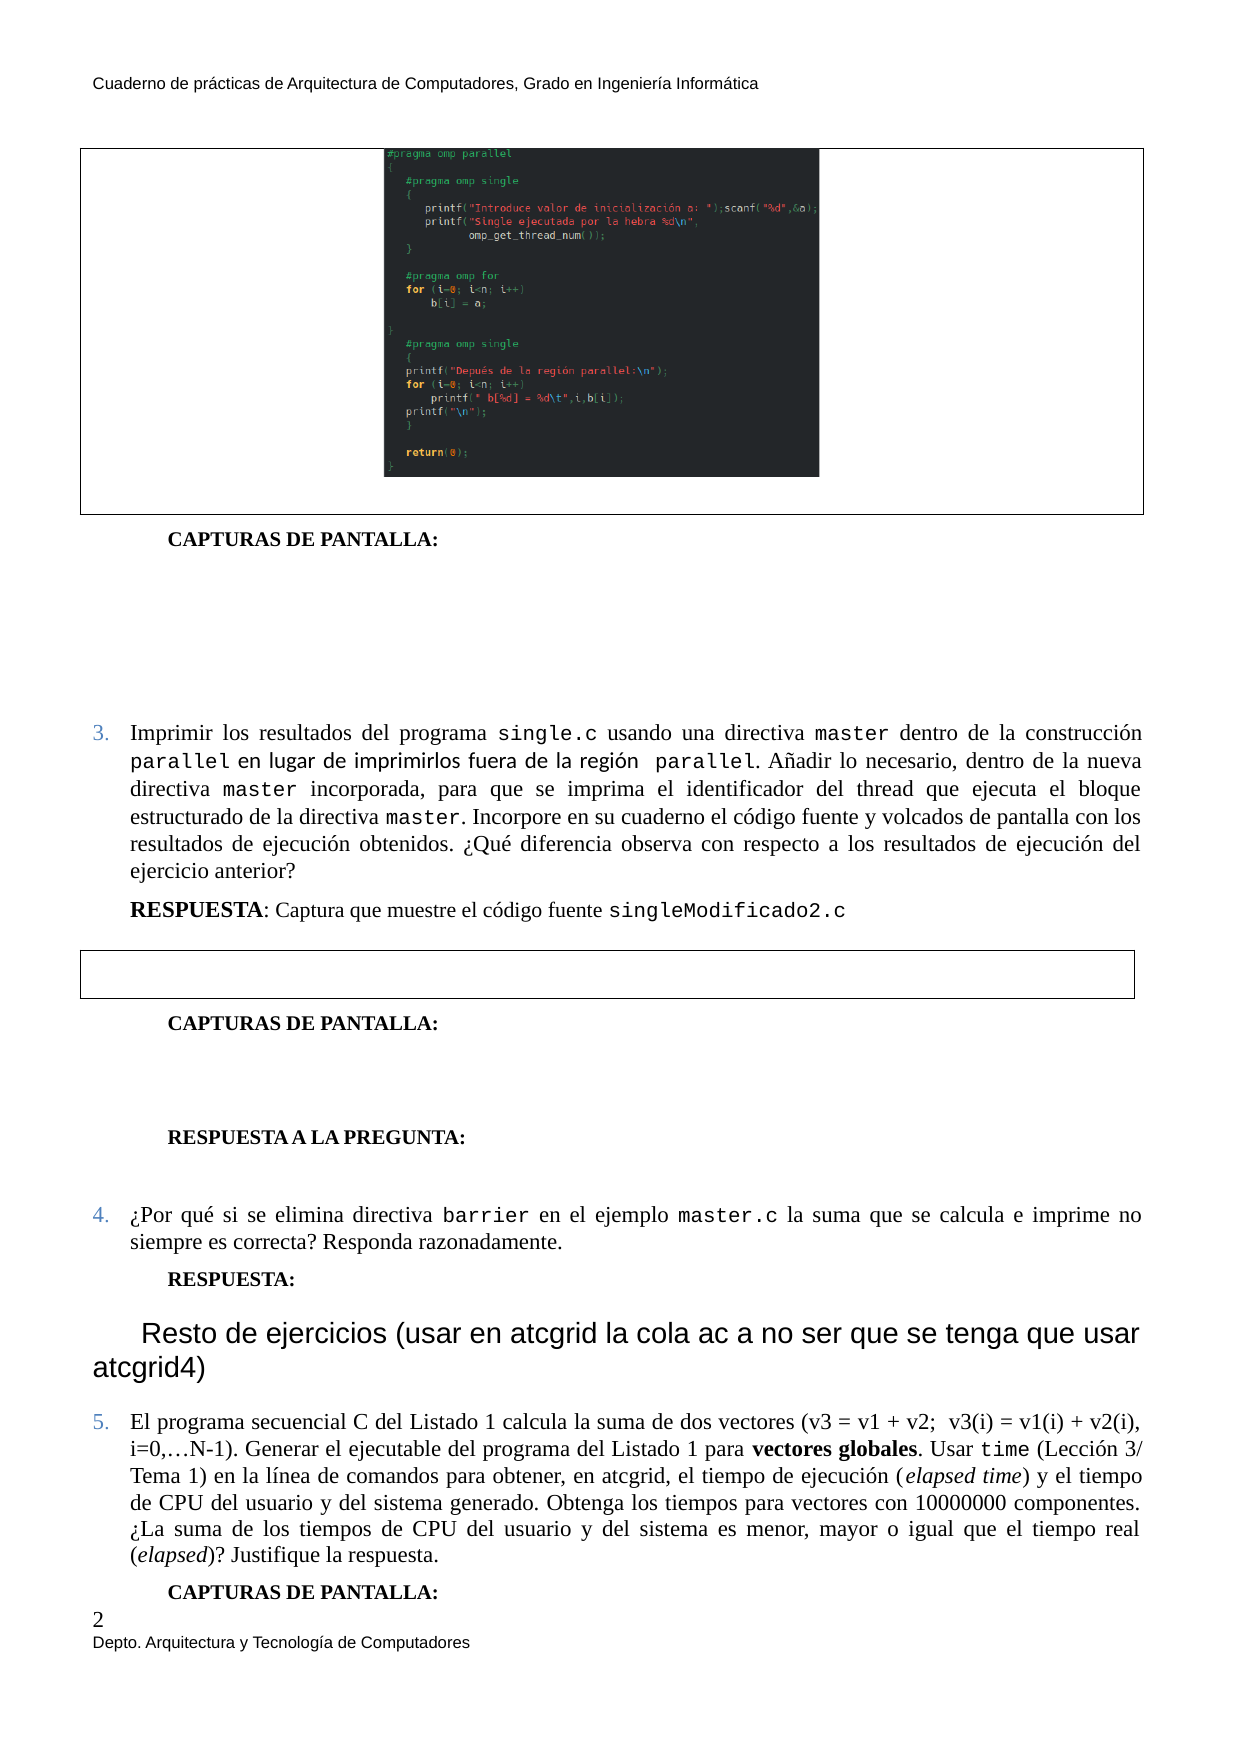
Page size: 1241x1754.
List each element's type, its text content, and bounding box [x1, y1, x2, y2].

text RESPUESTA: [167, 1267, 1143, 1291]
text RESPUESTA: Captura que muestre el código fuente singleModificado2.c [130, 896, 1143, 923]
list Imprimir los resultados del programa single.c usando una directiva master dentro de la construcción parallel en lugar de imprimirlos fuera de la región parallel. Añadir lo necesario, dentro de la nueva directiva master incorporada, para que se imprima el identificador del thread que ejecuta el bloque estructurado de la directiva master. Incorpore en su cuaderno el código fuente y volcados de pantalla con los resultados de ejecución obtenidos. ¿Qué diferencia observa con respecto a los resultados de ejecución del ejercicio anterior? [92, 719, 1143, 883]
list El programa secuencial C del Listado 1 calcula la suma de dos vectores (v3 = v1 + v2; v3(i) = v1(i) + v2(i), i=0,…N-1). Generar el ejecutable del programa del Listado 1 para vectores globales. Usar time (Lección 3/ Tema 1) en la línea de comandos para obtener, en atcgrid, el tiempo de ejecución (elapsed time) y el tiempo de CPU del usuario y del sistema generado. Obtenga los tiempos para vectores con 10000000 componentes. ¿La suma de los tiempos de CPU del usuario y del sistema es menor, mayor o igual que el tiempo real (elapsed)? Justifique la respuesta. [92, 1408, 1143, 1568]
picture [383, 148, 820, 477]
subtitle Resto de ejercicios (usar en atcgrid la cola ac a no ser que se tenga que usar atcgrid4) [92, 1316, 1143, 1383]
table_header [81, 149, 1143, 513]
text CAPTURAS DE PANTALLA: [167, 1011, 1143, 1035]
text RESPUESTA A LA PREGUNTA: [167, 1125, 1143, 1149]
list ¿Por qué si se elimina directiva barrier en el ejemplo master.c la suma que se calcula e imprime no siempre es correcta? Responda razonadamente. [92, 1201, 1143, 1254]
text CAPTURAS DE PANTALLA: [167, 527, 1143, 551]
table_header [81, 951, 1134, 997]
text CAPTURAS DE PANTALLA: [167, 1580, 1143, 1604]
